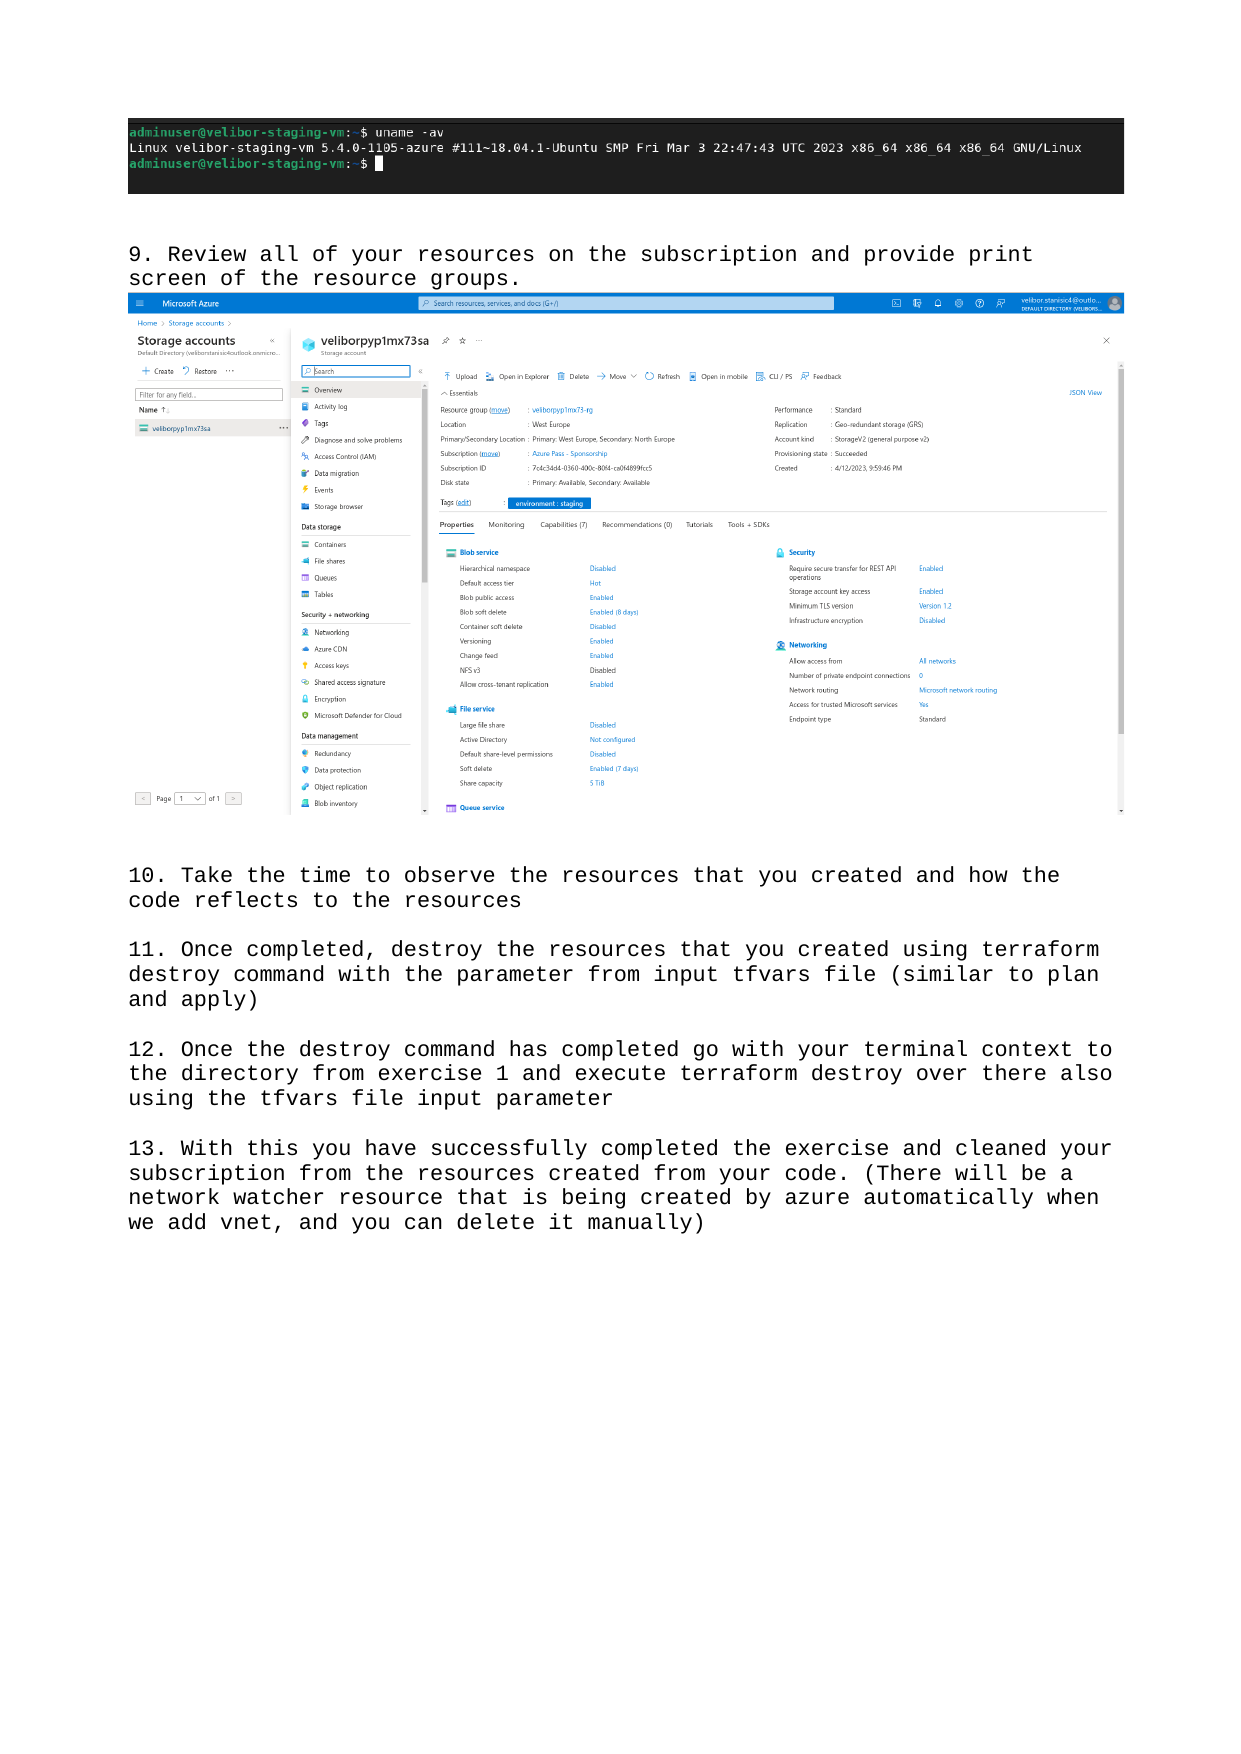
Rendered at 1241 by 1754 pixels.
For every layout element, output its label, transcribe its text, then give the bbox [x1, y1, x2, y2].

text 9. Review all of your resources on the subscription and provide print screen of the resource groups. [128, 243, 1124, 292]
text 12. Once the destroy command has completed go with your terminal context to the directory from exercise 1 and execute terraform destroy over there also using the tfvars file input parameter [128, 1038, 1124, 1112]
text 11. Once completed, destroy the resources that you created using terraform destroy command with the parameter from input tfvars file (similar to plan and apply) [128, 939, 1124, 1013]
picture [128, 292, 1125, 815]
picture [128, 118, 1125, 194]
text 13. With this you have successfully completed the exercise and cleaned your subscription from the resources created from your code. (There will be a network watcher resource that is being created by azure automatically when we add vnet, and you can delete it manually) [128, 1137, 1124, 1236]
text 10. Take the time to observe the resources that you created and how the code reflects to the resources [128, 864, 1124, 914]
